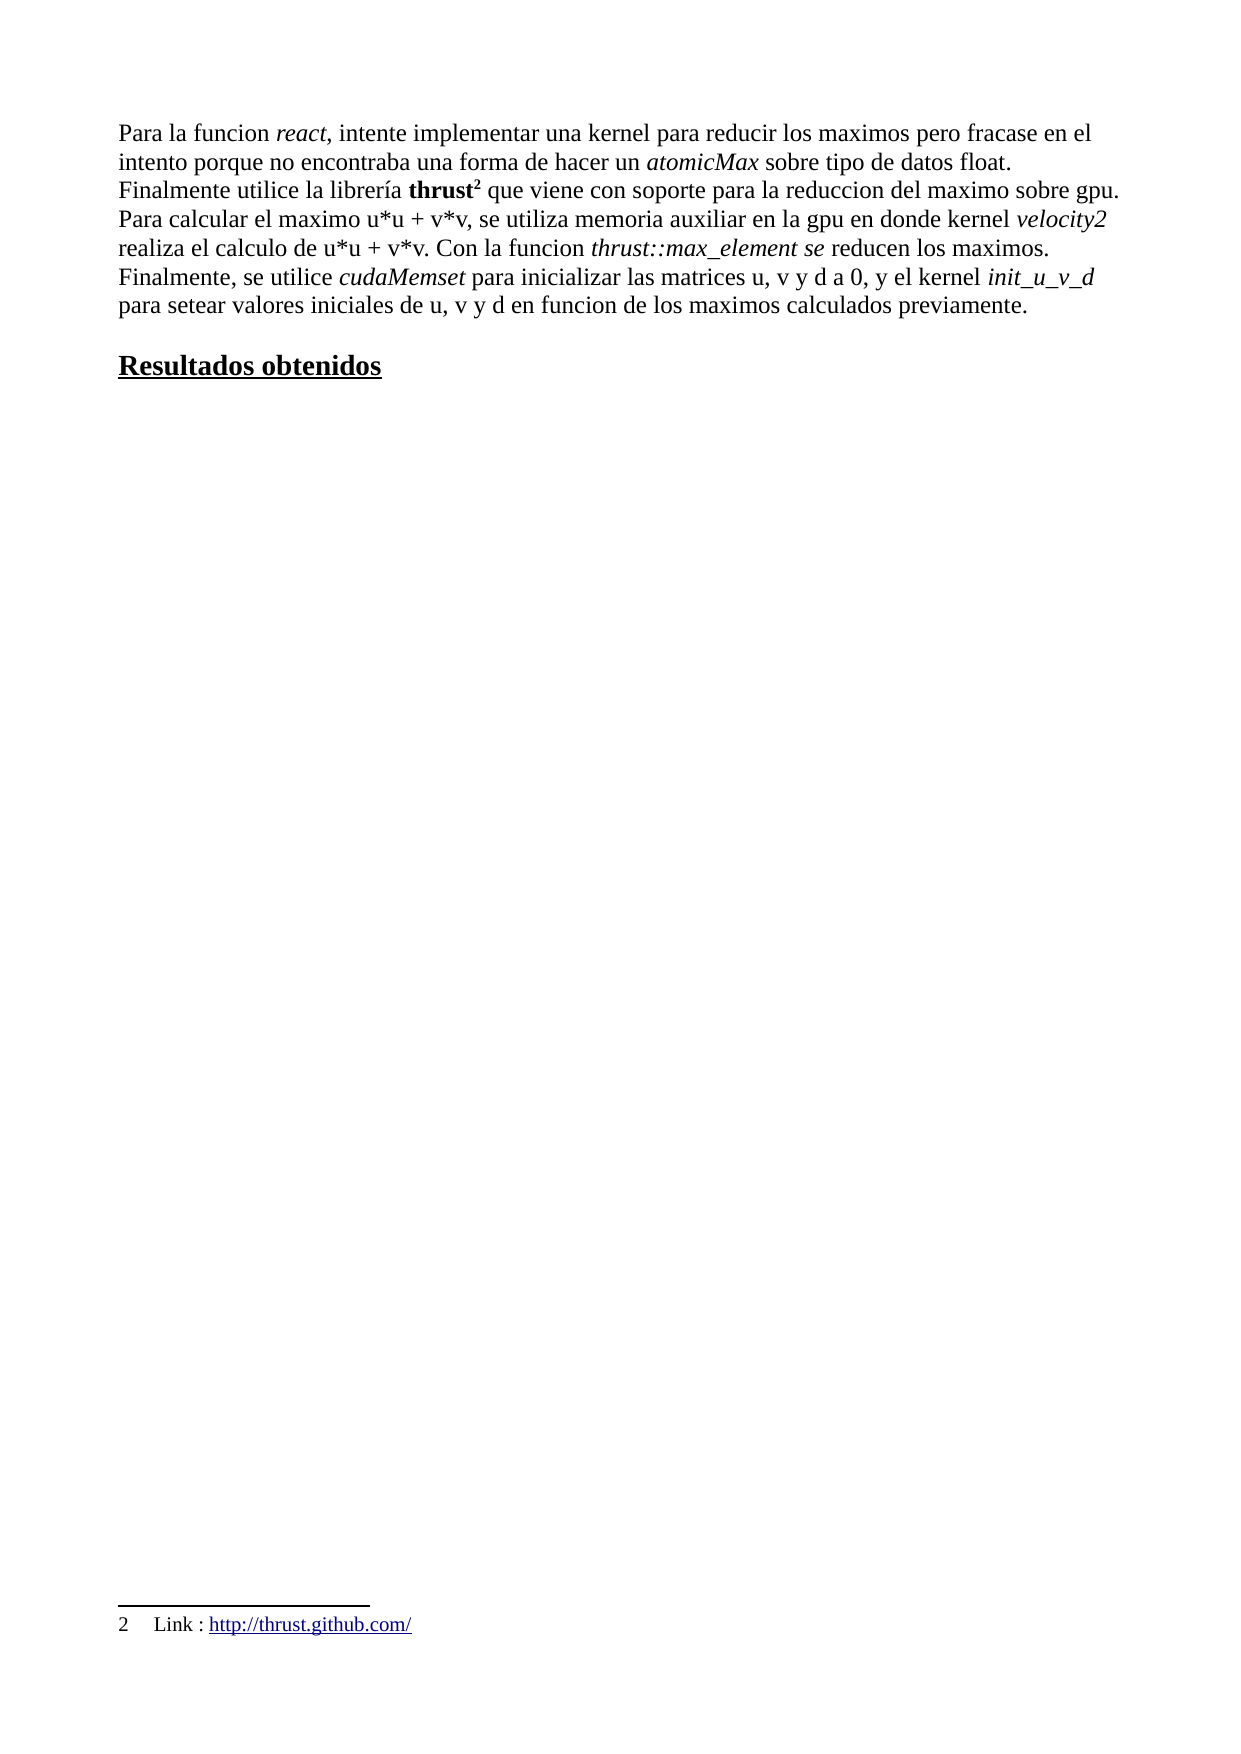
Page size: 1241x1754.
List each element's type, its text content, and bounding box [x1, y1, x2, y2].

text Link : http://thrust.github.com/ [118, 1612, 1122, 1636]
text Resultados obtenidos [118, 348, 1122, 382]
text Para la funcion react, intente implementar una kernel para reducir los maximos pero fracase en el intento porque no encontraba una forma de hacer un atomicMax sobre tipo de datos float. Finalmente utilice la librería thrust que viene con soporte para la reduccion del maximo sobre gpu. Para calcular el maximo u*u + v*v, se utiliza memoria auxiliar en la gpu en donde kernel velocity2 realiza el calculo de u*u + v*v. Con la funcion thrust::max_element se reducen los maximos. Finalmente, se utilice cudaMemset para inicializar las matrices u, v y d a 0, y el kernel init_u_v_d para setear valores iniciales de u, v y d en funcion de los maximos calculados previamente. [118, 118, 1122, 319]
